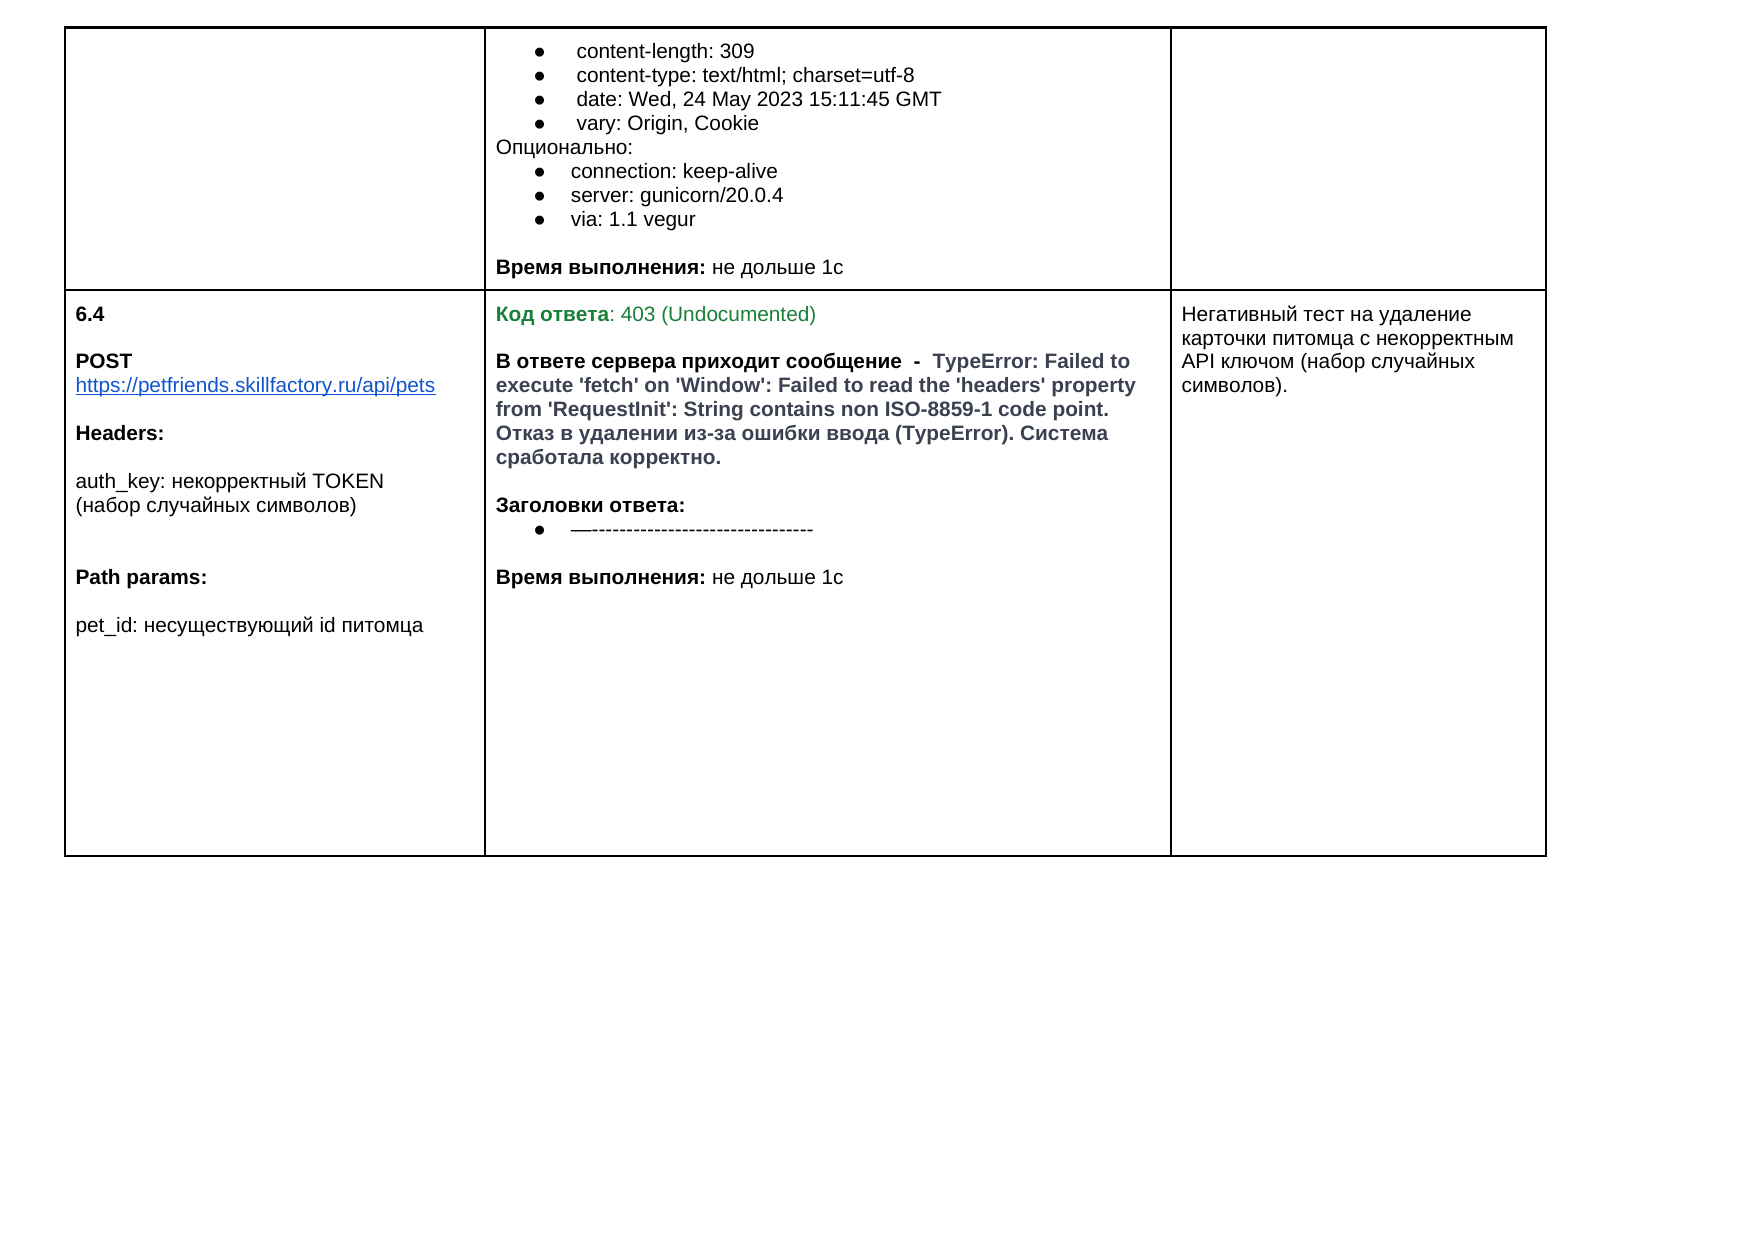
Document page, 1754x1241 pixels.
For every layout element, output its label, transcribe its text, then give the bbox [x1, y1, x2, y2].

table_cell Код ответа: 403 (Undocumented) В ответе сервера приходит сообщение - TypeError: Failed to execute 'fetch' on 'Window': Failed to read the 'headers' property from 'RequestInit': String contains non ISO-8859-1 code point. Отказ в удалении из-за ошибки ввода (TypeError). Система сработала корректно. Заголовки ответа: —-------------------------------- Время выполнения: не дольше 1с [486, 291, 1170, 854]
table_cell Негативный тест на удаление карточки питомца с некорректным API ключом (набор случайных символов). [1172, 291, 1545, 854]
table_cell [1172, 29, 1545, 289]
table_cell 6.4 POST https://petfriends.skillfactory.ru/api/pets Headers: auth_key: некорректный TOKEN (набор случайных символов) Path params: pet_id: несуществующий id питомца [66, 291, 484, 854]
table_cell [66, 29, 484, 289]
table_cell Код ответа: 200 (Created) В теле приходит text/html файл с уведомлением об удалении ранее добавленного питомца: <table class="table table-hover"> <thead> <tr> <th scope="col">Фото</th> <th scope="col">Имя</th> <th scope="col">Порода</th> <th scope="col">Возраст</th> <th scope="col" class="smart_cell"></th> </tr> </thead> <tbody> </tbody> </table> Заголовки ответа: Обязательно: access-control-allow-origin: https://petfriends.skillfactory.ru content-length: 309 content-type: text/html; charset=utf-8 date: Wed, 24 May 2023 15:11:45 GMT vary: Origin, Cookie Опционально: connection: keep-alive server: gunicorn/20.0.4 via: 1.1 vegur Время выполнения: не дольше 1с [486, 29, 1170, 289]
